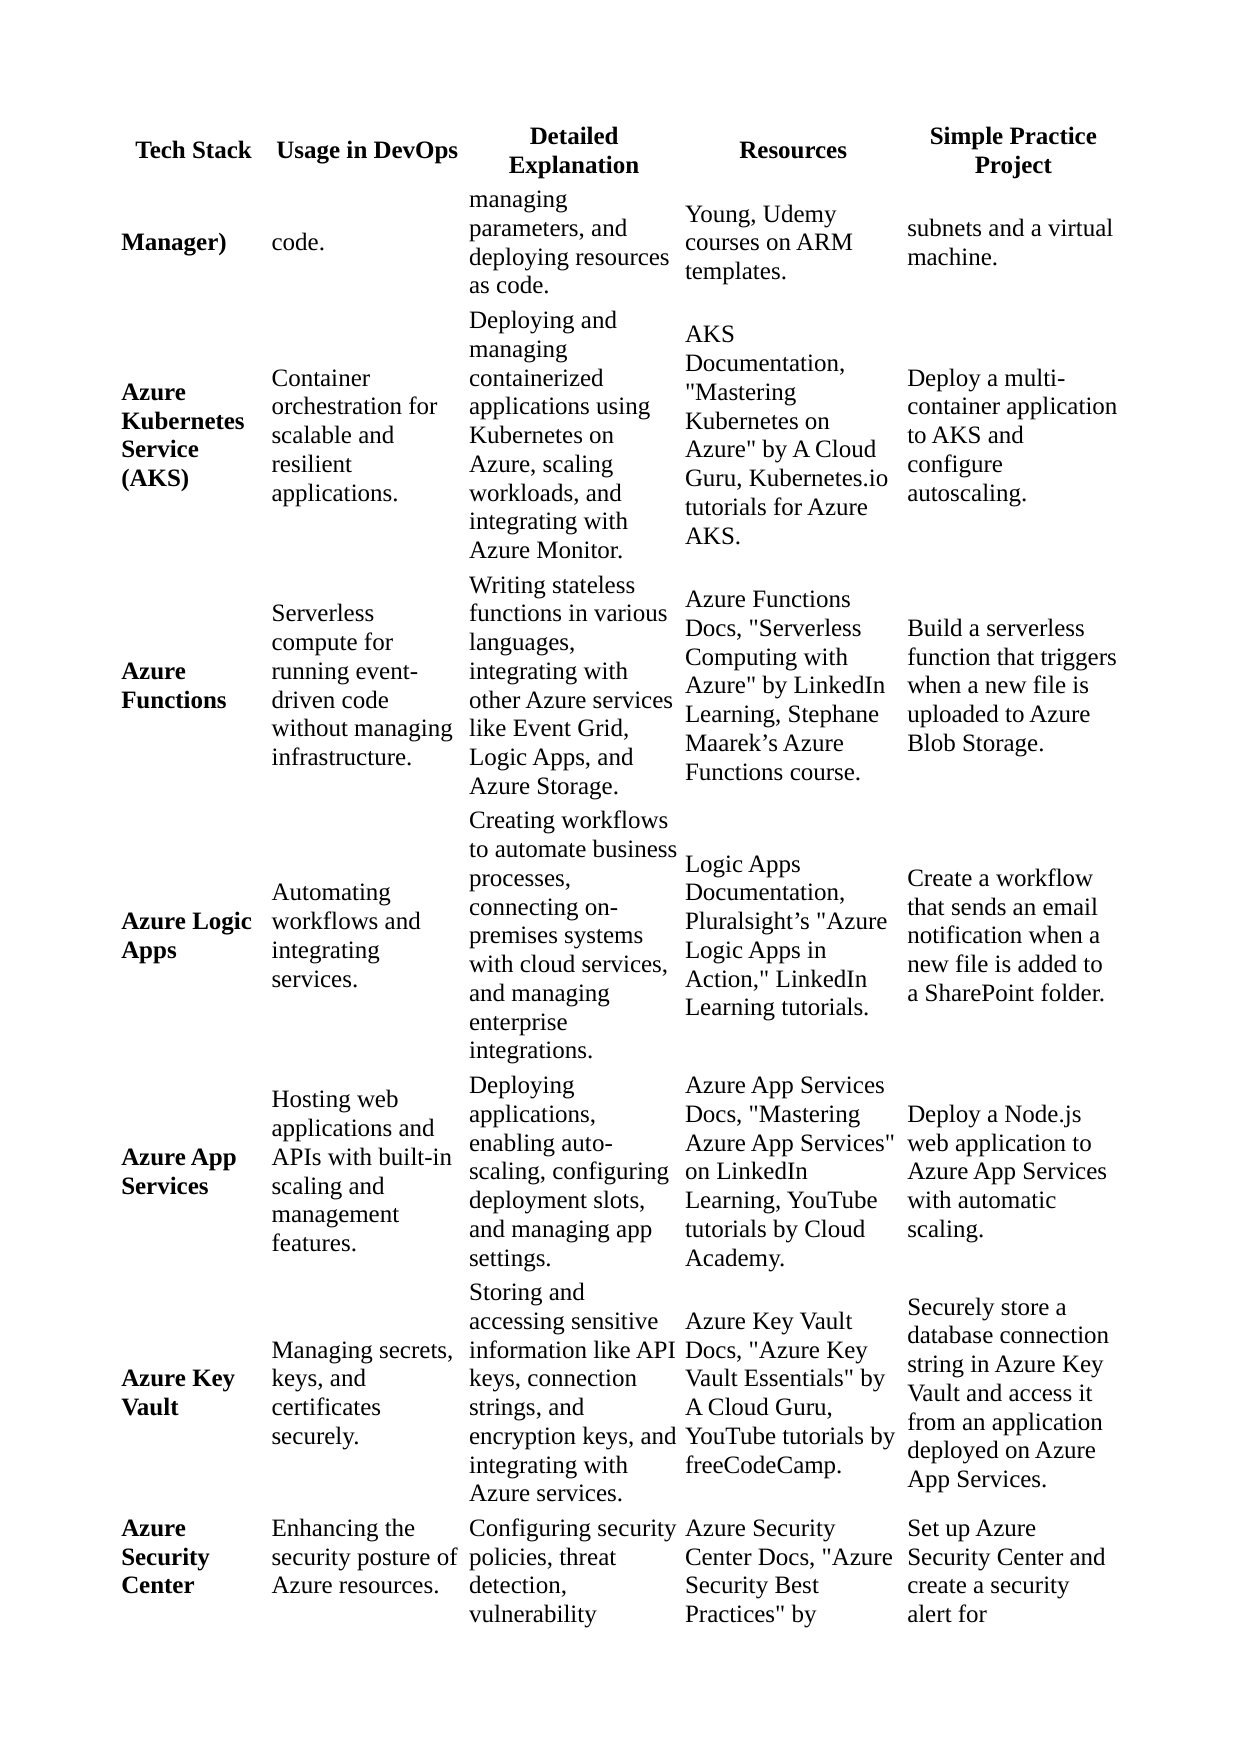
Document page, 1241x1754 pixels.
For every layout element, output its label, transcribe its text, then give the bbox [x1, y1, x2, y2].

table_cell Hosting web applications and APIs with built-in scaling and management features. [269, 1067, 466, 1274]
table_cell Azure App Services [118, 1067, 268, 1274]
table_cell Azure Kubernetes Service (AKS) [118, 302, 268, 567]
table_cell Deploy a Node.js web application to Azure App Services with automatic scaling. [904, 1067, 1122, 1274]
table_cell Creating workflows to automate business processes, connecting on-premises systems with cloud services, and managing enterprise integrations. [466, 803, 682, 1067]
table_cell Configuring security policies, threat detection, vulnerability [466, 1510, 682, 1631]
table_header Usage in DevOps [269, 118, 466, 181]
table_cell subnets and a virtual machine. [904, 181, 1122, 302]
table_cell code. [269, 181, 466, 302]
table_cell Deploying applications, enabling auto-scaling, configuring deployment slots, and managing app settings. [466, 1067, 682, 1274]
table_cell Deploy a multi-container application to AKS and configure autoscaling. [904, 302, 1122, 567]
table_cell Azure Key Vault [118, 1274, 268, 1510]
table_cell Azure App Services Docs, "Mastering Azure App Services" on LinkedIn Learning, YouTube tutorials by Cloud Academy. [682, 1067, 904, 1274]
table_cell Manager) [118, 181, 268, 302]
table_cell Azure Functions Docs, "Serverless Computing with Azure" by LinkedIn Learning, Stephane Maarek’s Azure Functions course. [682, 567, 904, 803]
table_cell Serverless compute for running event-driven code without managing infrastructure. [269, 567, 466, 803]
table_cell Young, Udemy courses on ARM templates. [682, 181, 904, 302]
table_cell Container orchestration for scalable and resilient applications. [269, 302, 466, 567]
table_cell Automating workflows and integrating services. [269, 803, 466, 1067]
table_cell Writing stateless functions in various languages, integrating with other Azure services like Event Grid, Logic Apps, and Azure Storage. [466, 567, 682, 803]
table_cell AKS Documentation, "Mastering Kubernetes on Azure" by A Cloud Guru, Kubernetes.io tutorials for Azure AKS. [682, 302, 904, 567]
table_cell Azure Logic Apps [118, 803, 268, 1067]
table_cell Set up Azure Security Center and create a security alert for [904, 1510, 1122, 1631]
table_header Resources [682, 118, 904, 181]
table_cell managing parameters, and deploying resources as code. [466, 181, 682, 302]
table_header Detailed Explanation [466, 118, 682, 181]
table_cell Storing and accessing sensitive information like API keys, connection strings, and encryption keys, and integrating with Azure services. [466, 1274, 682, 1510]
table_header Simple Practice Project [904, 118, 1122, 181]
table_cell Azure Key Vault Docs, "Azure Key Vault Essentials" by A Cloud Guru, YouTube tutorials by freeCodeCamp. [682, 1274, 904, 1510]
table_cell Logic Apps Documentation, Pluralsight’s "Azure Logic Apps in Action," LinkedIn Learning tutorials. [682, 803, 904, 1067]
table_cell Create a workflow that sends an email notification when a new file is added to a SharePoint folder. [904, 803, 1122, 1067]
table_cell Securely store a database connection string in Azure Key Vault and access it from an application deployed on Azure App Services. [904, 1274, 1122, 1510]
table_cell Enhancing the security posture of Azure resources. [269, 1510, 466, 1631]
table_cell Managing secrets, keys, and certificates securely. [269, 1274, 466, 1510]
table_cell Azure Security Center Docs, "Azure Security Best Practices" by [682, 1510, 904, 1631]
table_cell Azure Security Center [118, 1510, 268, 1631]
table_header Tech Stack [118, 118, 268, 181]
table_cell Deploying and managing containerized applications using Kubernetes on Azure, scaling workloads, and integrating with Azure Monitor. [466, 302, 682, 567]
table_cell Azure Functions [118, 567, 268, 803]
table_cell Build a serverless function that triggers when a new file is uploaded to Azure Blob Storage. [904, 567, 1122, 803]
